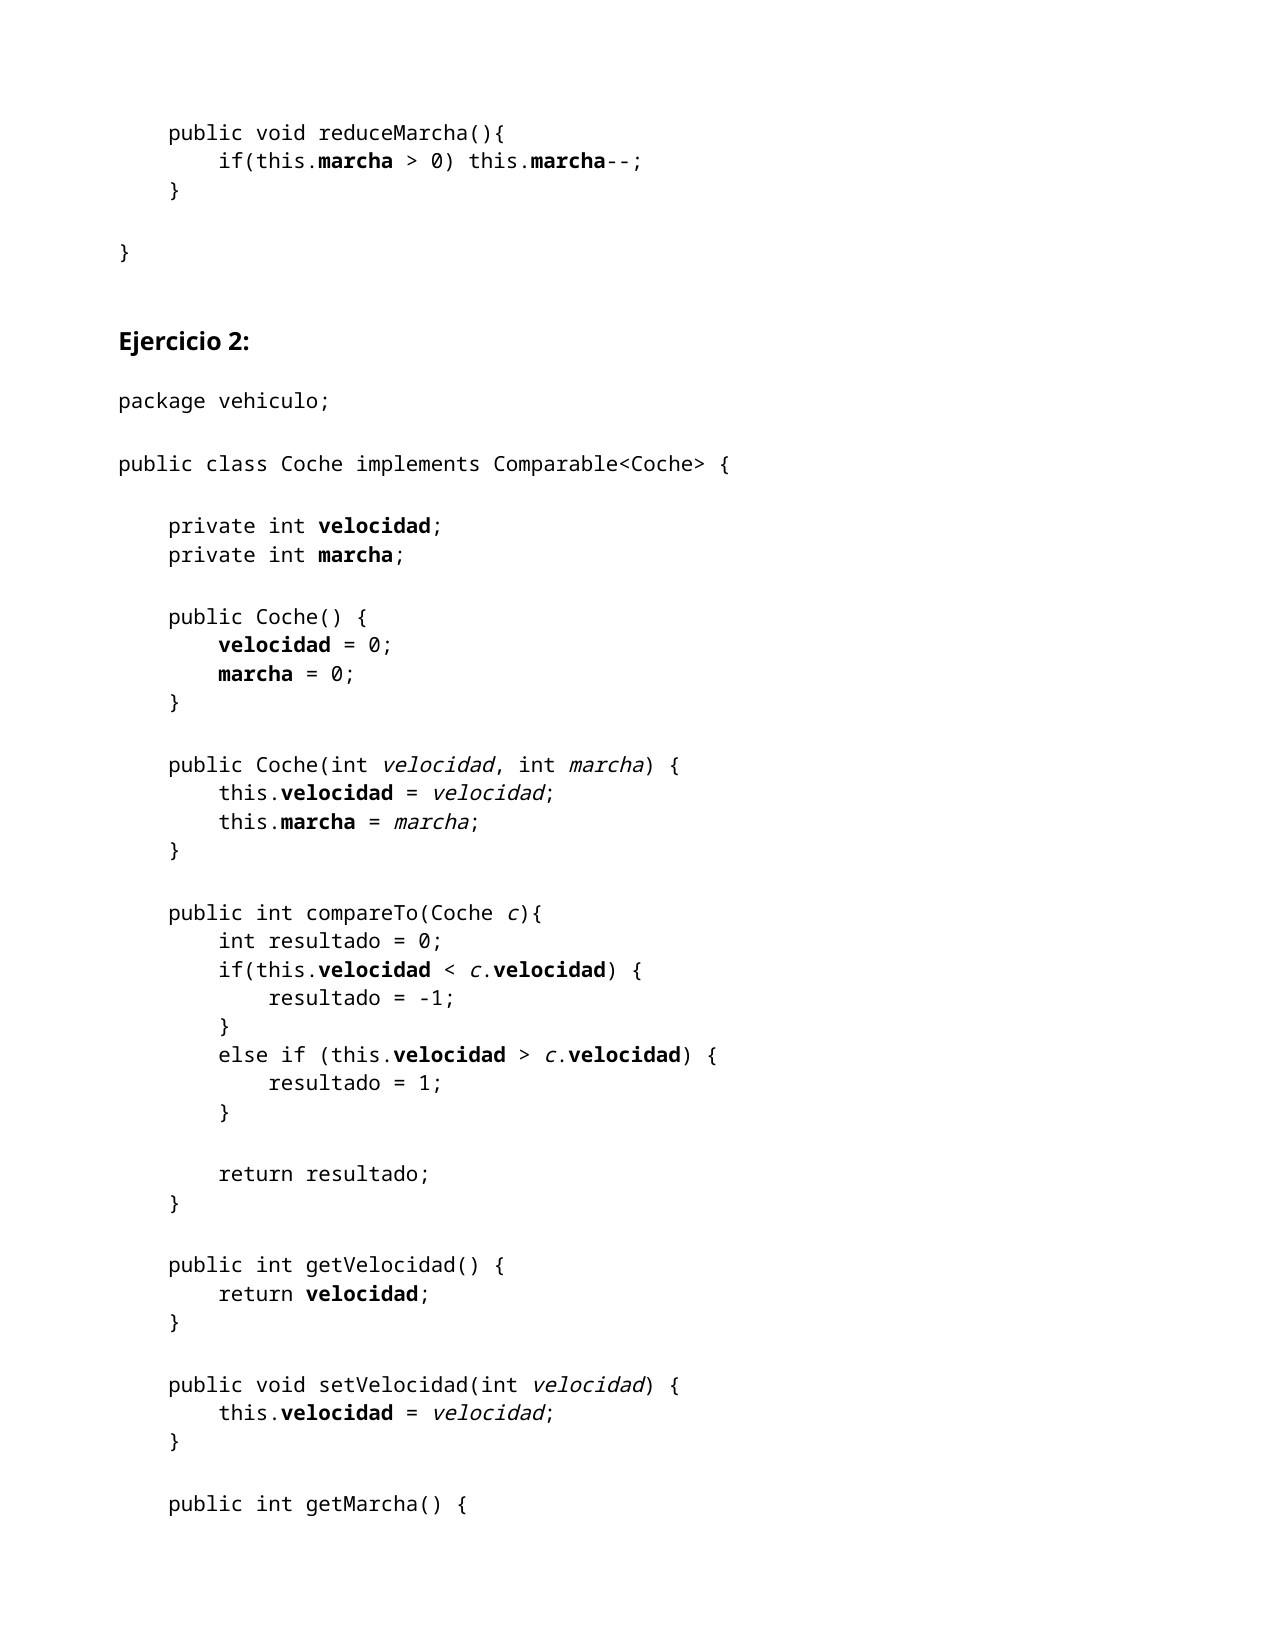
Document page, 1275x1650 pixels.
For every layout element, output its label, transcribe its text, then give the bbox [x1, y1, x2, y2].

text package vehiculo; public class Coche implements Comparable<Coche> { private int velocidad; private int marcha; public Coche() { velocidad = 0; marcha = 0; } public Coche(int velocidad, int marcha) { this.velocidad = velocidad; this.marcha = marcha; } public int compareTo(Coche c){ int resultado = 0; if(this.velocidad < c.velocidad) { resultado = -1; } else if (this.velocidad > c.velocidad) { resultado = 1; } return resultado; } public int getVelocidad() { return velocidad; } public void setVelocidad(int velocidad) { this.velocidad = velocidad; } public int getMarcha() { [118, 386, 1157, 1517]
text public void reduceMarcha(){ if(this.marcha > 0) this.marcha--; } } [118, 118, 1157, 295]
text Ejercicio 2: [118, 323, 1157, 357]
